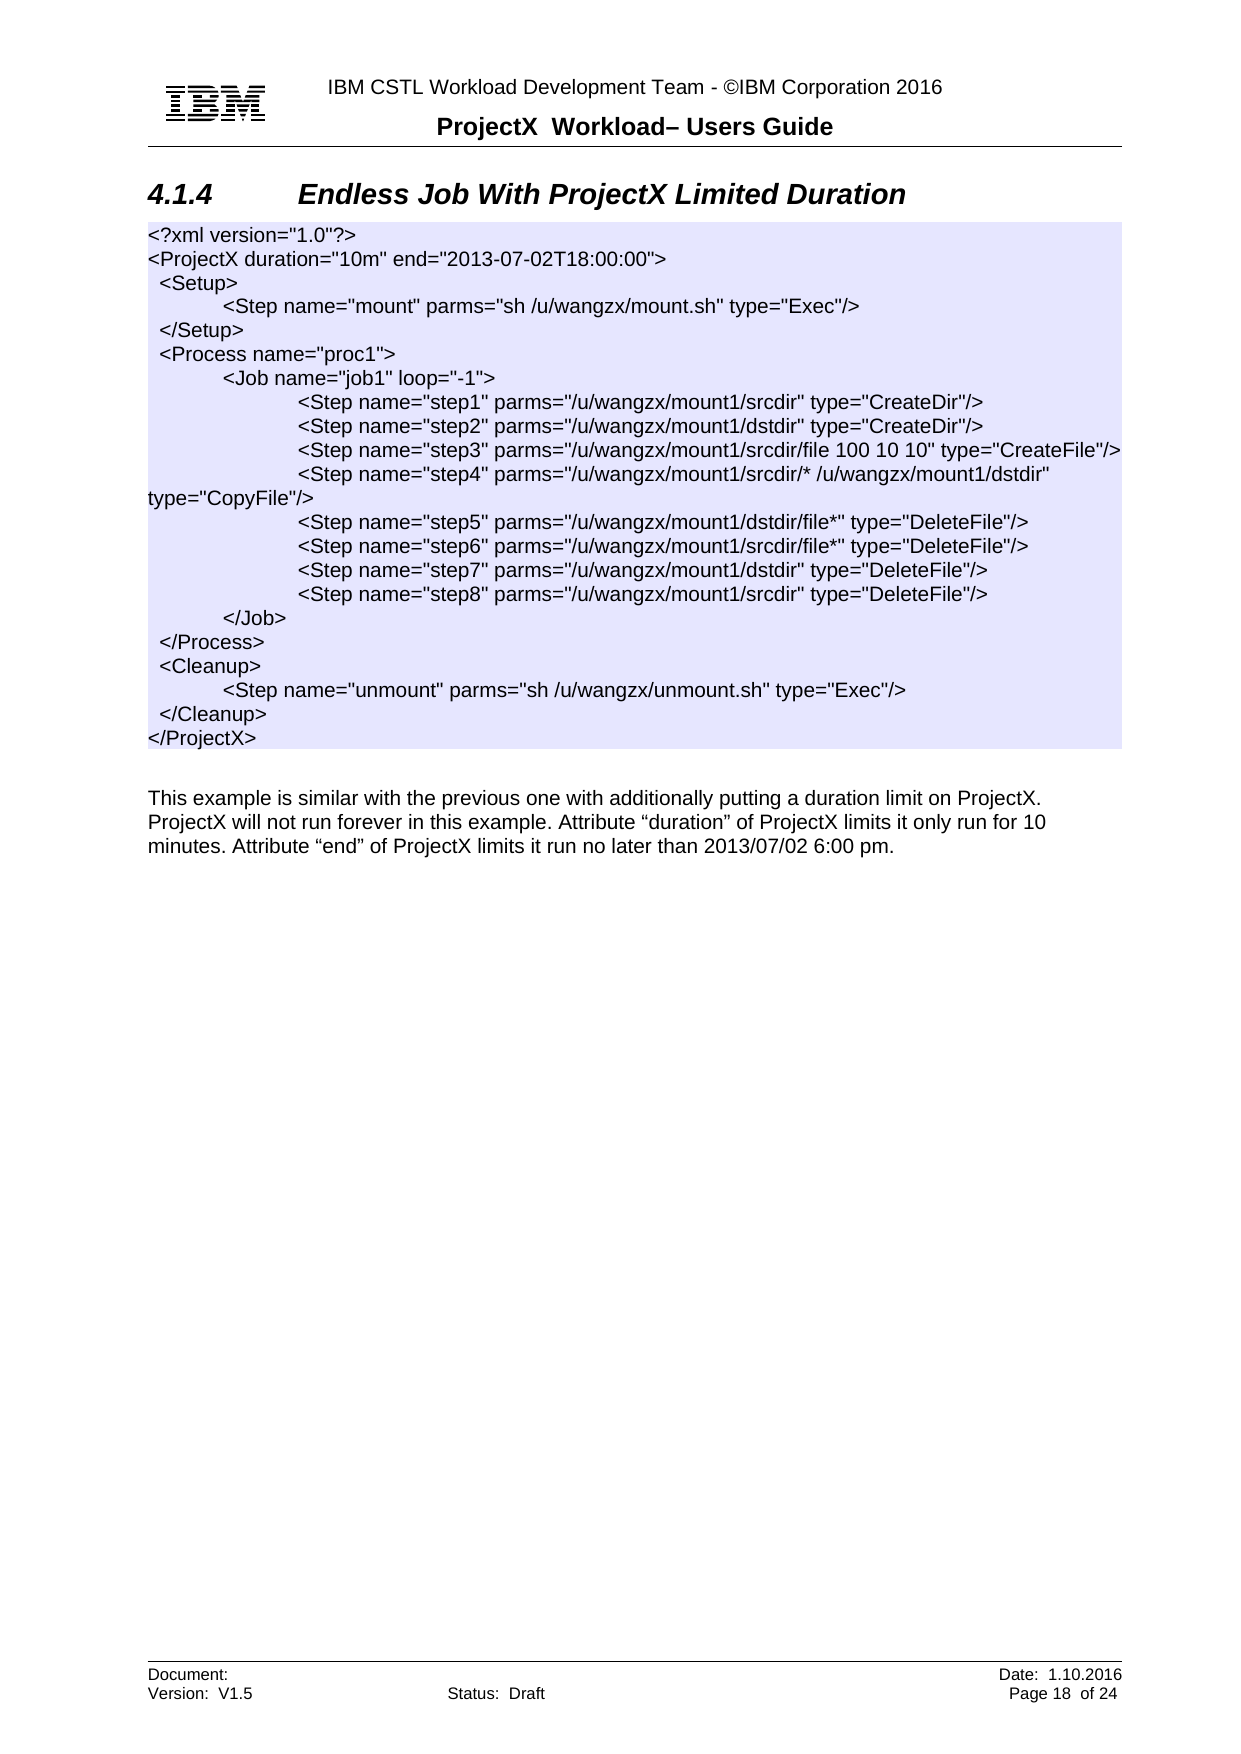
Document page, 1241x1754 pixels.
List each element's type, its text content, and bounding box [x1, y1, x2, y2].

text <Cleanup> [148, 654, 1122, 678]
subtitle Endless Job With ProjectX Limited Duration [148, 177, 1122, 211]
text <Step name="unmount" parms="sh /u/wangzx/unmount.sh" type="Exec"/> [148, 678, 1122, 702]
text <Setup> [148, 270, 1122, 294]
text <Step name="step4" parms="/u/wangzx/mount1/srcdir/* /u/wangzx/mount1/dstdir" type="CopyFile"/> [148, 462, 1122, 510]
text <Step name="step8" parms="/u/wangzx/mount1/srcdir" type="DeleteFile"/> [148, 582, 1122, 606]
text <Step name="step7" parms="/u/wangzx/mount1/dstdir" type="DeleteFile"/> [148, 558, 1122, 582]
text <Step name="step1" parms="/u/wangzx/mount1/srcdir" type="CreateDir"/> [148, 390, 1122, 414]
text </ProjectX> [148, 726, 1122, 749]
text <Step name="step2" parms="/u/wangzx/mount1/dstdir" type="CreateDir"/> [148, 414, 1122, 438]
text <Step name="step5" parms="/u/wangzx/mount1/dstdir/file*" type="DeleteFile"/> [148, 510, 1122, 534]
text </Setup> [148, 318, 1122, 342]
text <?xml version="1.0"?> [148, 222, 1122, 246]
text <Step name="mount" parms="sh /u/wangzx/mount.sh" type="Exec"/> [148, 294, 1122, 318]
text </Process> [148, 630, 1122, 654]
text </Cleanup> [148, 702, 1122, 726]
text <ProjectX duration="10m" end="2013-07-02T18:00:00"> [148, 246, 1122, 270]
text </Job> [148, 606, 1122, 630]
text <Job name="job1" loop="-1"> [148, 366, 1122, 390]
text <Step name="step6" parms="/u/wangzx/mount1/srcdir/file*" type="DeleteFile"/> [148, 534, 1122, 558]
text <Process name="proc1"> [148, 342, 1122, 366]
text <Step name="step3" parms="/u/wangzx/mount1/srcdir/file 100 10 10" type="CreateFile"/> [148, 438, 1122, 462]
text This example is similar with the previous one with additionally putting a duration limit on ProjectX. ProjectX will not run forever in this example. Attribute “duration” of ProjectX limits it only run for 10 minutes. Attribute “end” of ProjectX limits it run no later than 2013/07/02 6:00 pm. [148, 786, 1122, 858]
